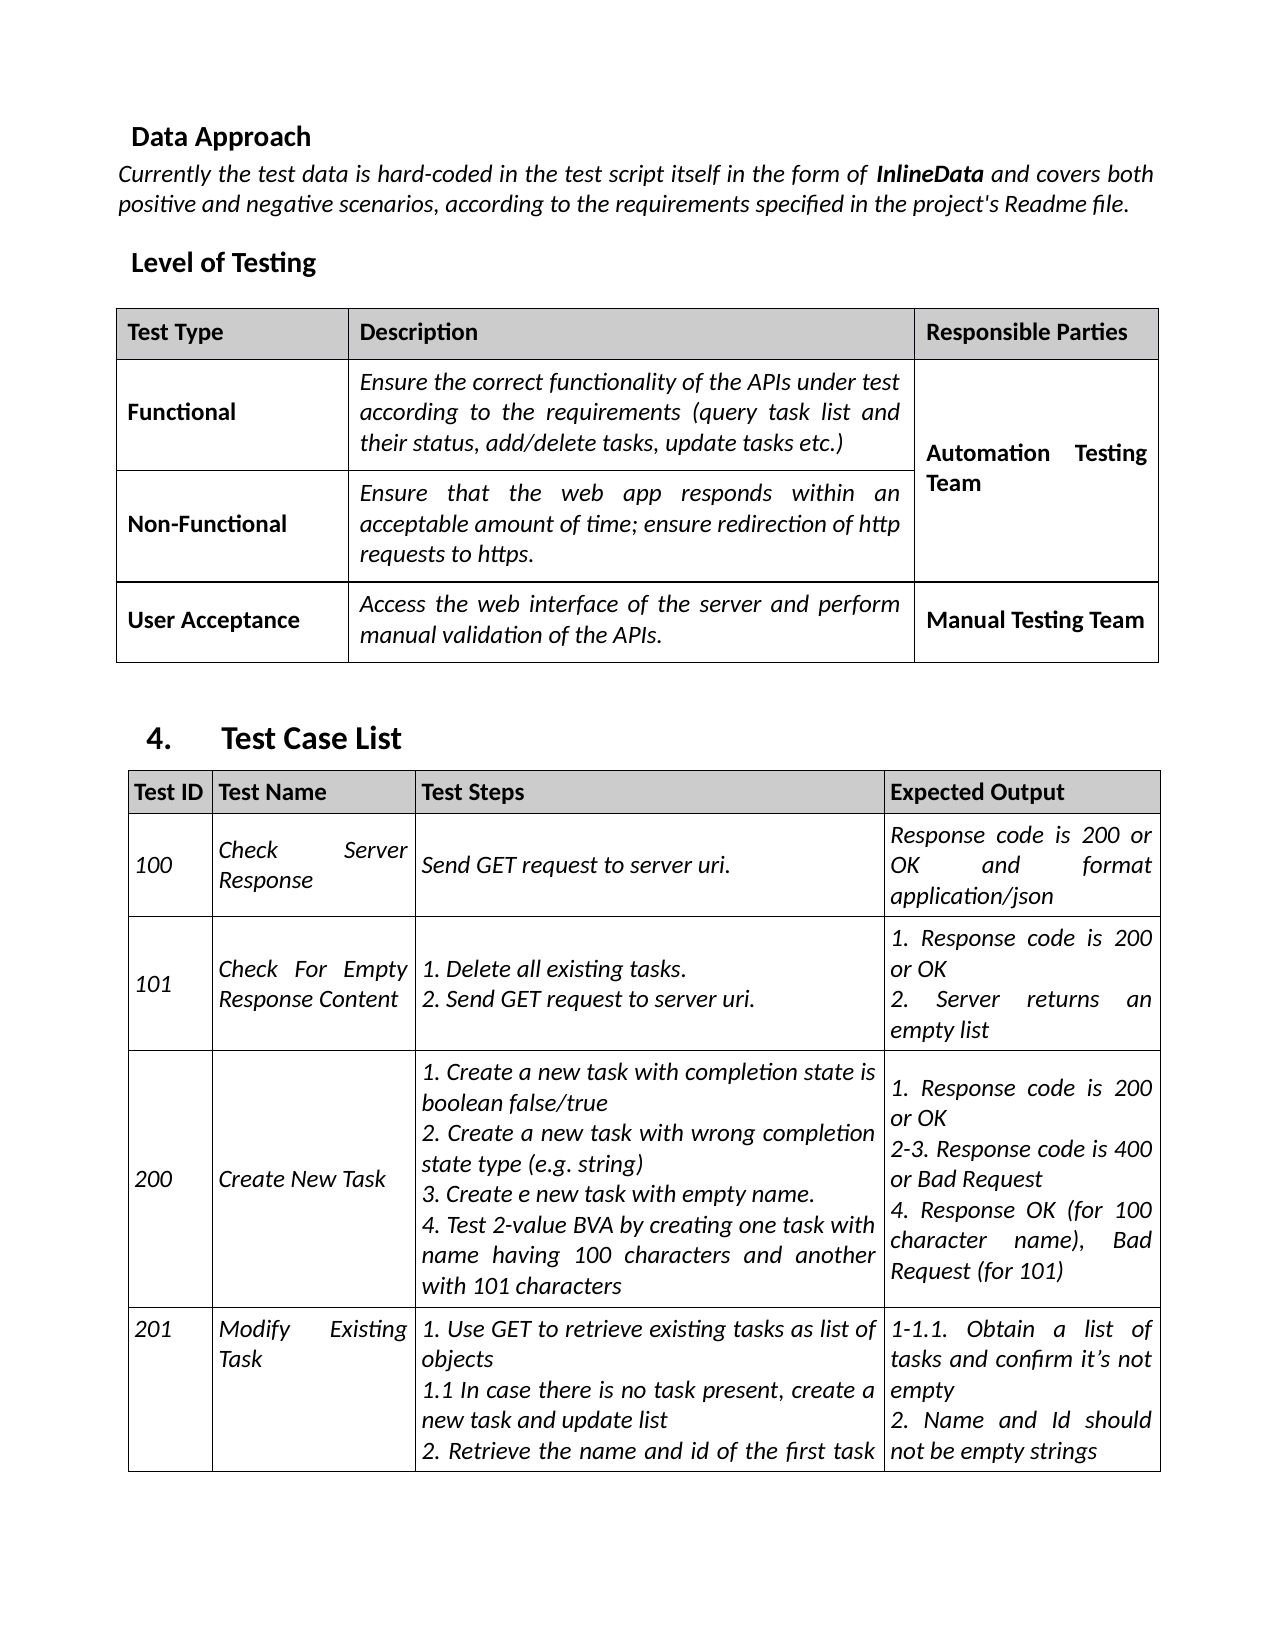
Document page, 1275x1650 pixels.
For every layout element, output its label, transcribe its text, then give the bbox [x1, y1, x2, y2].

table_header Expected Output [885, 771, 1160, 813]
table_cell Send GET request to server uri. [416, 814, 884, 916]
table_cell Check For Empty Response Content [213, 917, 415, 1050]
subtitle Test Case List [146, 717, 1157, 758]
table_cell Access the web interface of the server and perform manual validation of the APIs. [349, 583, 914, 662]
table_cell 1. Response code is 200 or OK 2-3. Response code is 400 or Bad Request 4. Response OK (for 100 character name), Bad Request (for 101) [885, 1051, 1160, 1306]
table_cell Manual Testing Team [915, 583, 1158, 662]
table_cell Response code is 200 or OK and format application/json [885, 814, 1160, 916]
table_header Responsible Parties [915, 309, 1158, 359]
table_header Description [349, 309, 914, 359]
table_cell User Acceptance [117, 583, 348, 662]
table_cell Modify Existing Task [213, 1308, 415, 1471]
table_cell 101 [129, 917, 212, 1050]
table_cell 1. Create a new task with completion state is boolean false/true 2. Create a new task with wrong completion state type (e.g. string) 3. Create e new task with empty name. 4. Test 2-value BVA by creating one task with name having 100 characters and another with 101 characters [416, 1051, 884, 1306]
table_cell 1. Response code is 200 or OK 2. Server returns an empty list [885, 917, 1160, 1050]
table_cell Ensure that the web app responds within an acceptable amount of time; ensure redirection of http requests to https. [349, 471, 914, 581]
table_cell 201 [129, 1308, 212, 1471]
table_cell 100 [129, 814, 212, 916]
subtitle Level of Testing [118, 244, 1157, 279]
table_cell Ensure the correct functionality of the APIs under test according to the requirements (query task list and their status, add/delete tasks, update tasks etc.) [349, 360, 914, 470]
table_cell Non-Functional [117, 471, 348, 581]
table_header Test Name [213, 771, 415, 813]
text Currently the test data is hard-coded in the test script itself in the form of InlineData and covers both positive and negative scenarios, according to the requirements specified in the project's Readme file. [118, 158, 1157, 219]
table_cell Automation Testing Team [915, 360, 1158, 581]
table_cell 1-1.1. Obtain a list of tasks and confirm it’s not empty 2. Name and Id should not be empty strings [885, 1308, 1160, 1471]
table_header Test Steps [416, 771, 884, 813]
table_header Test Type [117, 309, 348, 359]
table_cell Create New Task [213, 1051, 415, 1306]
table_cell 1. Delete all existing tasks. 2. Send GET request to server uri. [416, 917, 884, 1050]
table_cell Functional [117, 360, 348, 470]
table_cell Check Server Response [213, 814, 415, 916]
table_cell 200 [129, 1051, 212, 1306]
table_cell 1. Use GET to retrieve existing tasks as list of objects 1.1 In case there is no task present, create a new task and update list 2. Retrieve the name and id of the first task [416, 1308, 884, 1471]
table_header Test ID [129, 771, 212, 813]
subtitle Data Approach [118, 118, 1157, 154]
